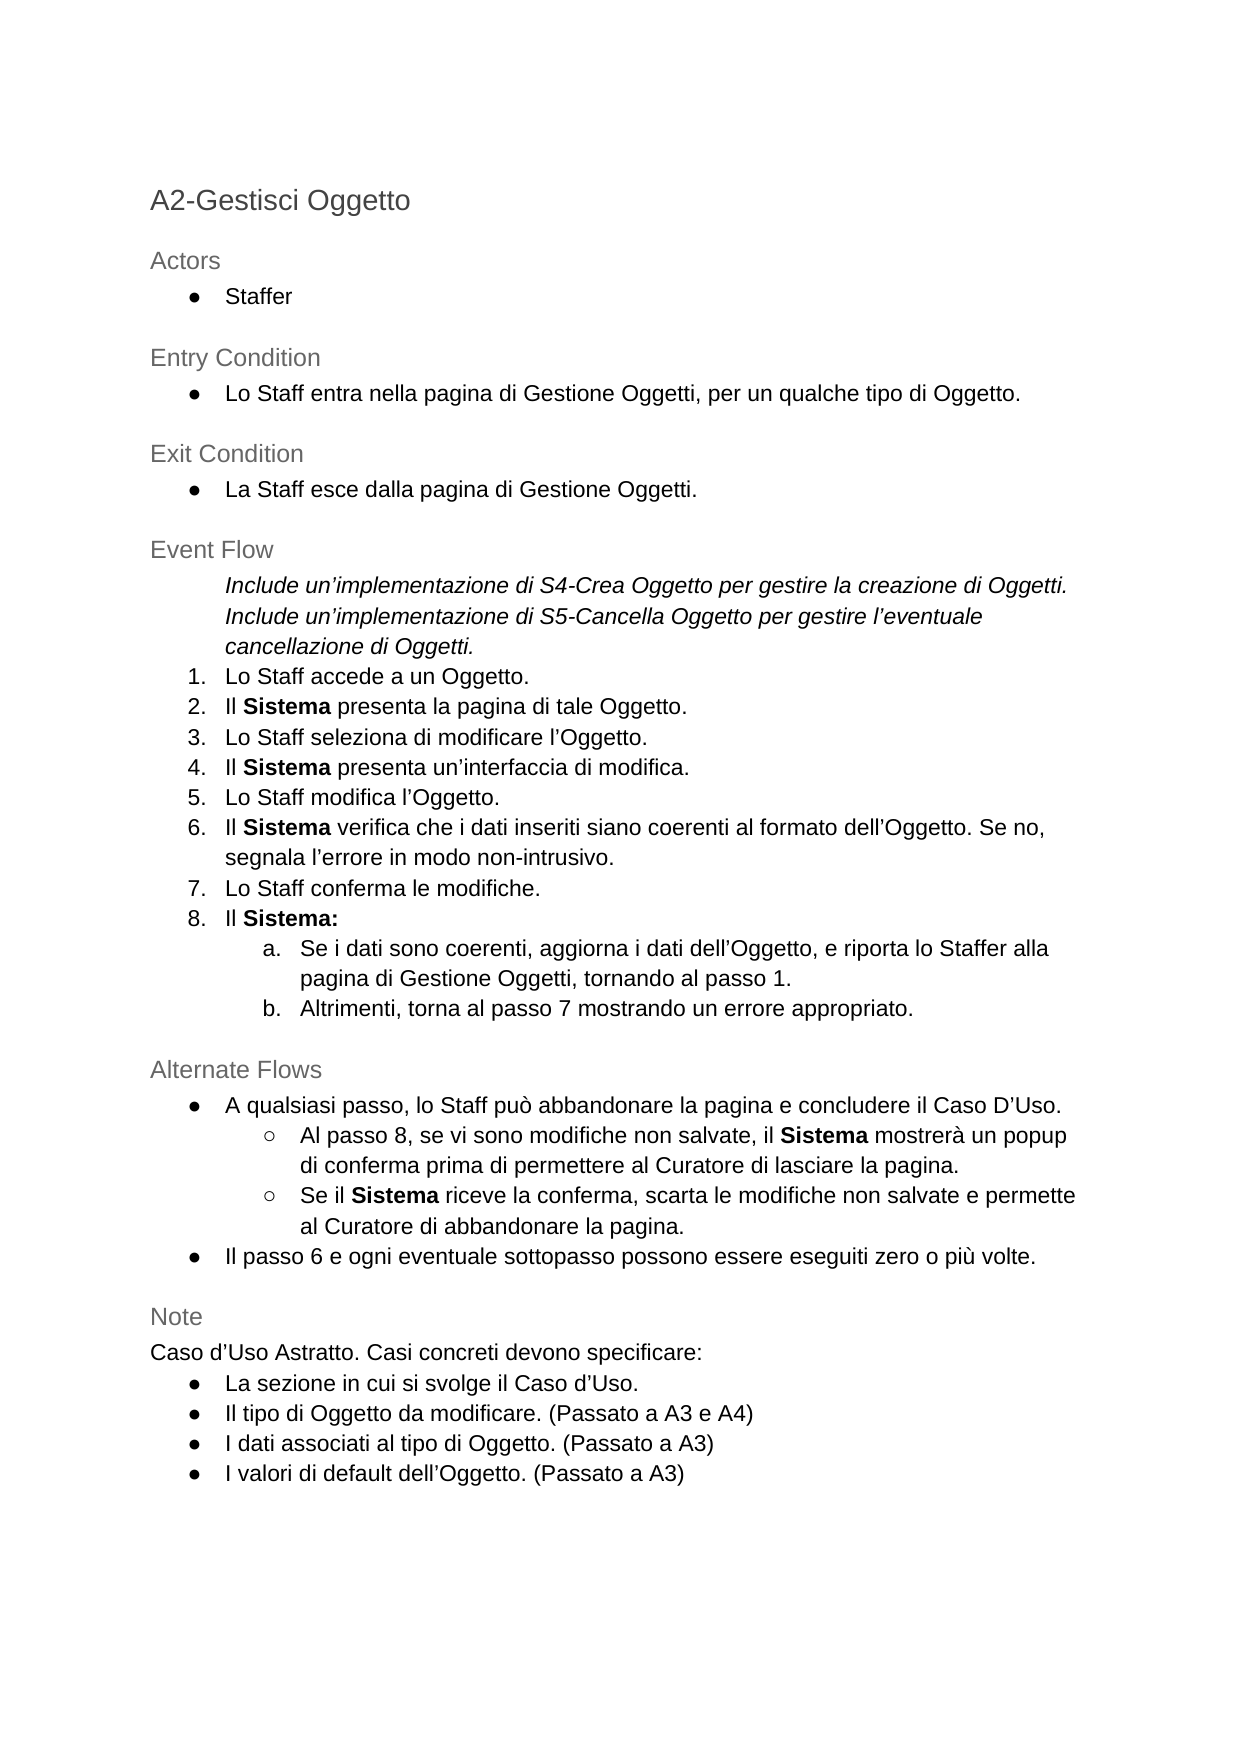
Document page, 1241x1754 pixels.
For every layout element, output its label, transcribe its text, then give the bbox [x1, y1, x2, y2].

list Il Sistema presenta un’interfaccia di modifica. [187, 754, 1090, 780]
text Include un’implementazione di S4-Crea Oggetto per gestire la creazione di Oggetti. [225, 572, 1090, 599]
list I valori di default dell’Oggetto. (Passato a A3) [187, 1460, 1090, 1487]
list Il Sistema verifica che i dati inseriti siano coerenti al formato dell’Oggetto. Se no, segnala l’errore in modo non-intrusivo. [187, 814, 1090, 871]
list Lo Staff conferma le modifiche. [187, 874, 1090, 901]
list Lo Staff accede a un Oggetto. [187, 663, 1090, 689]
subtitle Exit Condition [150, 439, 1090, 468]
list Lo Staff modifica l’Oggetto. [187, 784, 1090, 810]
list Lo Staff seleziona di modificare l’Oggetto. [187, 723, 1090, 750]
subtitle Entry Condition [150, 342, 1090, 371]
subtitle A2-Gestisci Oggetto [150, 183, 1090, 217]
list Lo Staff entra nella pagina di Gestione Oggetti, per un qualche tipo di Oggetto. [187, 379, 1090, 406]
list Il Sistema: [187, 905, 1090, 931]
text Caso d’Uso Astratto. Casi concreti devono specificare: [150, 1339, 1090, 1366]
list Il passo 6 e ogni eventuale sottopasso possono essere eseguiti zero o più volte. [187, 1243, 1090, 1269]
list Il Sistema presenta la pagina di tale Oggetto. [187, 693, 1090, 720]
subtitle Alternate Flows [150, 1055, 1090, 1083]
subtitle Actors [150, 246, 1090, 275]
list Altrimenti, torna al passo 7 mostrando un errore appropriato. [262, 995, 1090, 1022]
list A qualsiasi passo, lo Staff può abbandonare la pagina e concludere il Caso D’Uso. [187, 1092, 1090, 1118]
subtitle Event Flow [150, 535, 1090, 564]
list Al passo 8, se vi sono modifiche non salvate, il Sistema mostrerà un popup di conferma prima di permettere al Curatore di lasciare la pagina. [262, 1122, 1090, 1179]
list Il tipo di Oggetto da modificare. (Passato a A3 e A4) [187, 1400, 1090, 1426]
list La sezione in cui si svolge il Caso d’Uso. [187, 1369, 1090, 1396]
list La Staff esce dalla pagina di Gestione Oggetti. [187, 476, 1090, 502]
text Include un’implementazione di S5-Cancella Oggetto per gestire l’eventuale cancellazione di Oggetti. [225, 603, 1090, 659]
list Se i dati sono coerenti, aggiorna i dati dell’Oggetto, e riporta lo Staffer alla pagina di Gestione Oggetti, tornando al passo 1. [262, 935, 1090, 992]
list I dati associati al tipo di Oggetto. (Passato a A3) [187, 1430, 1090, 1456]
list Se il Sistema riceve la conferma, scarta le modifiche non salvate e permette al Curatore di abbandonare la pagina. [262, 1182, 1090, 1239]
subtitle Note [150, 1302, 1090, 1331]
list Staffer [187, 283, 1090, 309]
